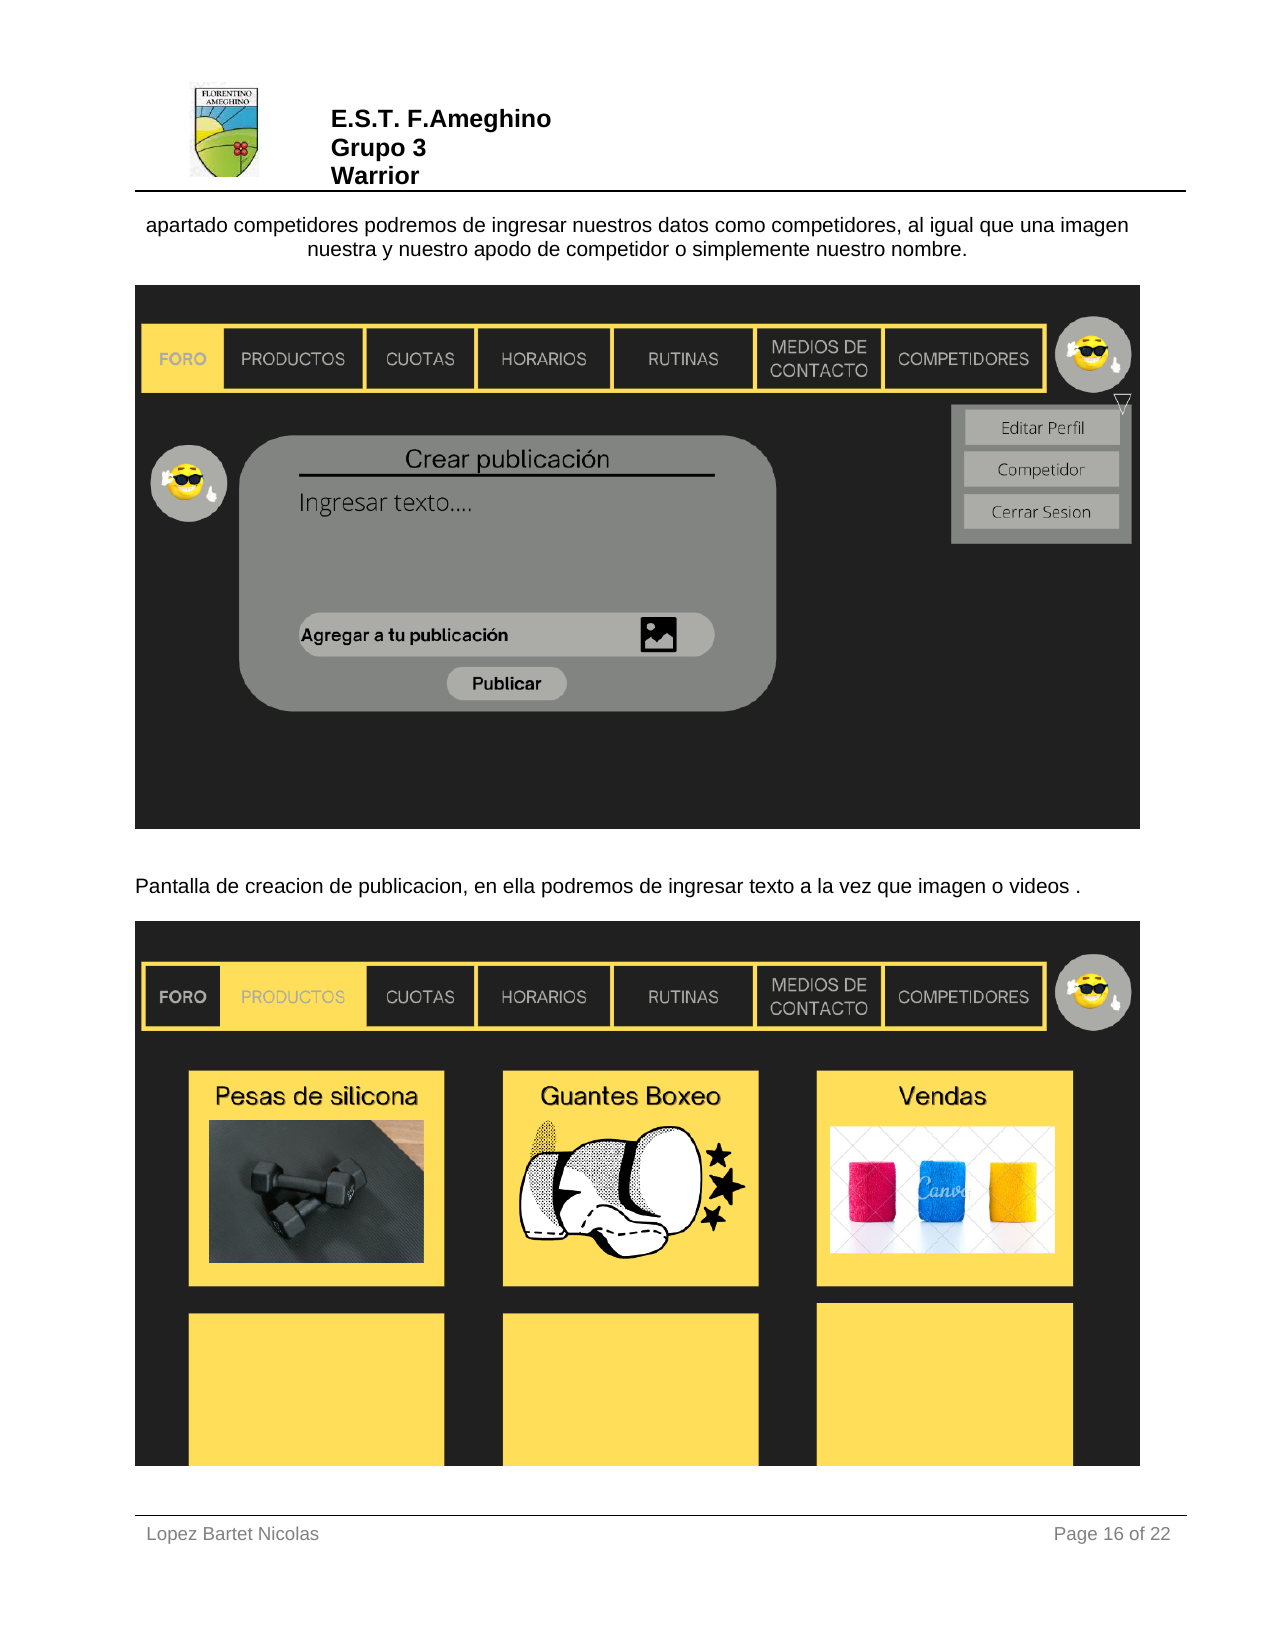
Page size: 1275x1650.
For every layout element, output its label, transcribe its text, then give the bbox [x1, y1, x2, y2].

text apartado competidores podremos de ingresar nuestros datos como competidores, al igual que una imagen nuestra y nuestro apodo de competidor o simplemente nuestro nombre. [135, 213, 1140, 261]
text Pantalla de creacion de publicacion, en ella podremos de ingresar texto a la vez que imagen o videos . [135, 874, 1140, 898]
picture [189, 82, 260, 177]
picture [135, 285, 1140, 829]
picture [135, 921, 1140, 1466]
